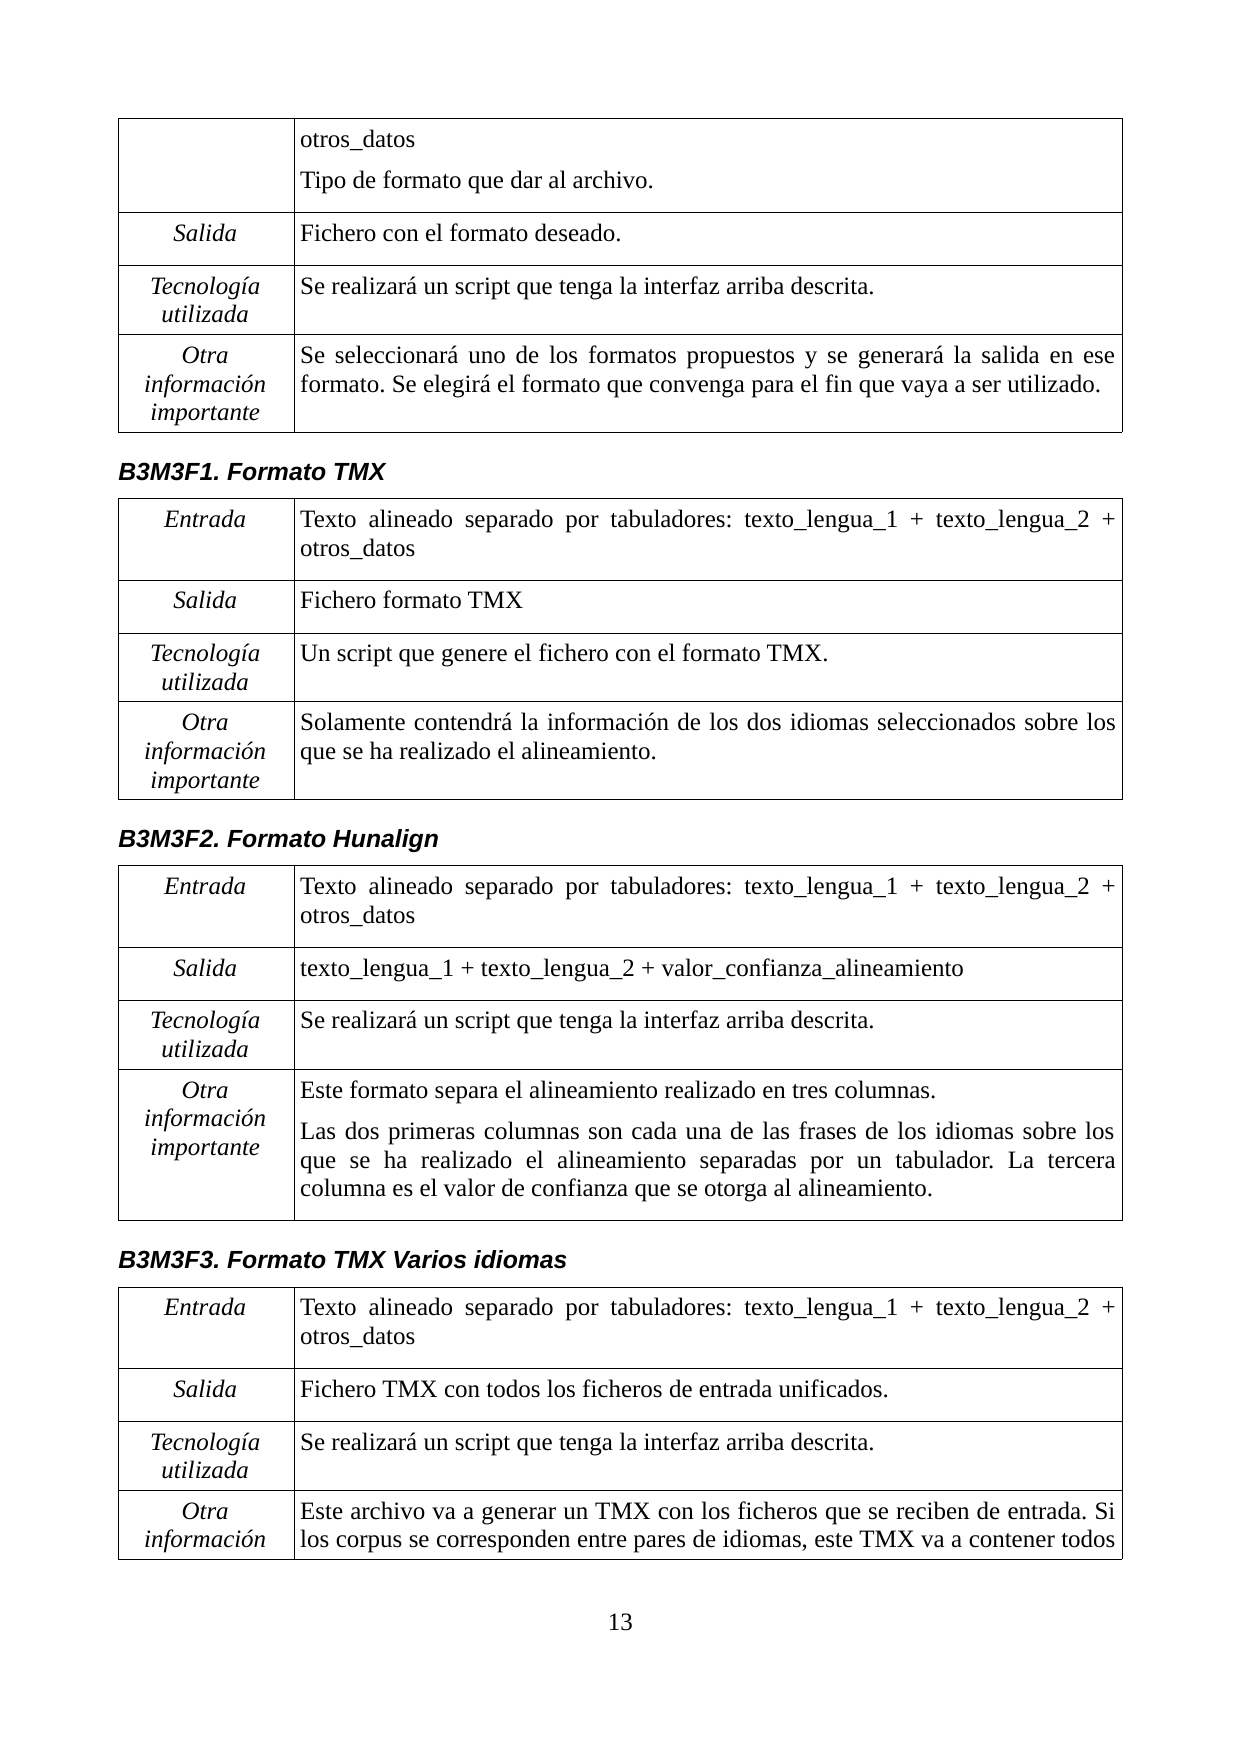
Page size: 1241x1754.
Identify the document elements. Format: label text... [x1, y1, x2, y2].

table_cell Otra información [119, 1491, 294, 1559]
table_cell Este archivo va a generar un TMX con los ficheros que se reciben de entrada. Si los corpus se corresponden entre pares de idiomas, este TMX va a contener todos [295, 1491, 1122, 1559]
table_cell Solamente contendrá la información de los dos idiomas seleccionados sobre los que se ha realizado el alineamiento. [295, 702, 1122, 799]
table_header Texto alineado separado por tabuladores: texto_lengua_1 + texto_lengua_2 + otros_datos [295, 866, 1122, 947]
table_cell Fichero con el formato deseado. [295, 213, 1122, 265]
table_header otros_datos Tipo de formato que dar al archivo. [295, 119, 1122, 212]
table_cell Otra información importante [119, 702, 294, 799]
table_cell Salida [119, 948, 294, 1000]
table_cell Fichero formato TMX [295, 581, 1122, 632]
table_cell Este formato separa el alineamiento realizado en tres columnas. Las dos primeras columnas son cada una de las frases de los idiomas sobre los que se ha realizado el alineamiento separadas por un tabulador. La tercera columna es el valor de confianza que se otorga al alineamiento. [295, 1070, 1122, 1220]
table_cell Tecnología utilizada [119, 266, 294, 334]
table_cell Se realizará un script que tenga la interfaz arriba descrita. [295, 266, 1122, 334]
subtitle B3M3F2. Formato Hunalign [118, 824, 1122, 853]
table_cell Tecnología utilizada [119, 1422, 294, 1490]
table_cell Salida [119, 1369, 294, 1421]
subtitle B3M3F3. Formato TMX Varios idiomas [118, 1246, 1122, 1274]
table_cell Salida [119, 581, 294, 632]
table_header Texto alineado separado por tabuladores: texto_lengua_1 + texto_lengua_2 + otros_datos [295, 1288, 1122, 1368]
table_header Texto alineado separado por tabuladores: texto_lengua_1 + texto_lengua_2 + otros_datos [295, 499, 1122, 579]
subtitle B3M3F1. Formato TMX [118, 457, 1122, 486]
table_cell Se seleccionará uno de los formatos propuestos y se generará la salida en ese formato. Se elegirá el formato que convenga para el fin que vaya a ser utilizado. [295, 335, 1122, 432]
table_header [119, 119, 294, 212]
table_header Entrada [119, 499, 294, 579]
table_cell Salida [119, 213, 294, 265]
table_header Entrada [119, 866, 294, 947]
table_cell Fichero TMX con todos los ficheros de entrada unificados. [295, 1369, 1122, 1421]
table_cell texto_lengua_1 + texto_lengua_2 + valor_confianza_alineamiento [295, 948, 1122, 1000]
table_header Entrada [119, 1288, 294, 1368]
table_cell Un script que genere el fichero con el formato TMX. [295, 634, 1122, 701]
table_cell Se realizará un script que tenga la interfaz arriba descrita. [295, 1001, 1122, 1069]
table_cell Tecnología utilizada [119, 1001, 294, 1069]
table_cell Se realizará un script que tenga la interfaz arriba descrita. [295, 1422, 1122, 1490]
table_cell Otra información importante [119, 335, 294, 432]
table_cell Tecnología utilizada [119, 634, 294, 701]
table_cell Otra información importante [119, 1070, 294, 1220]
